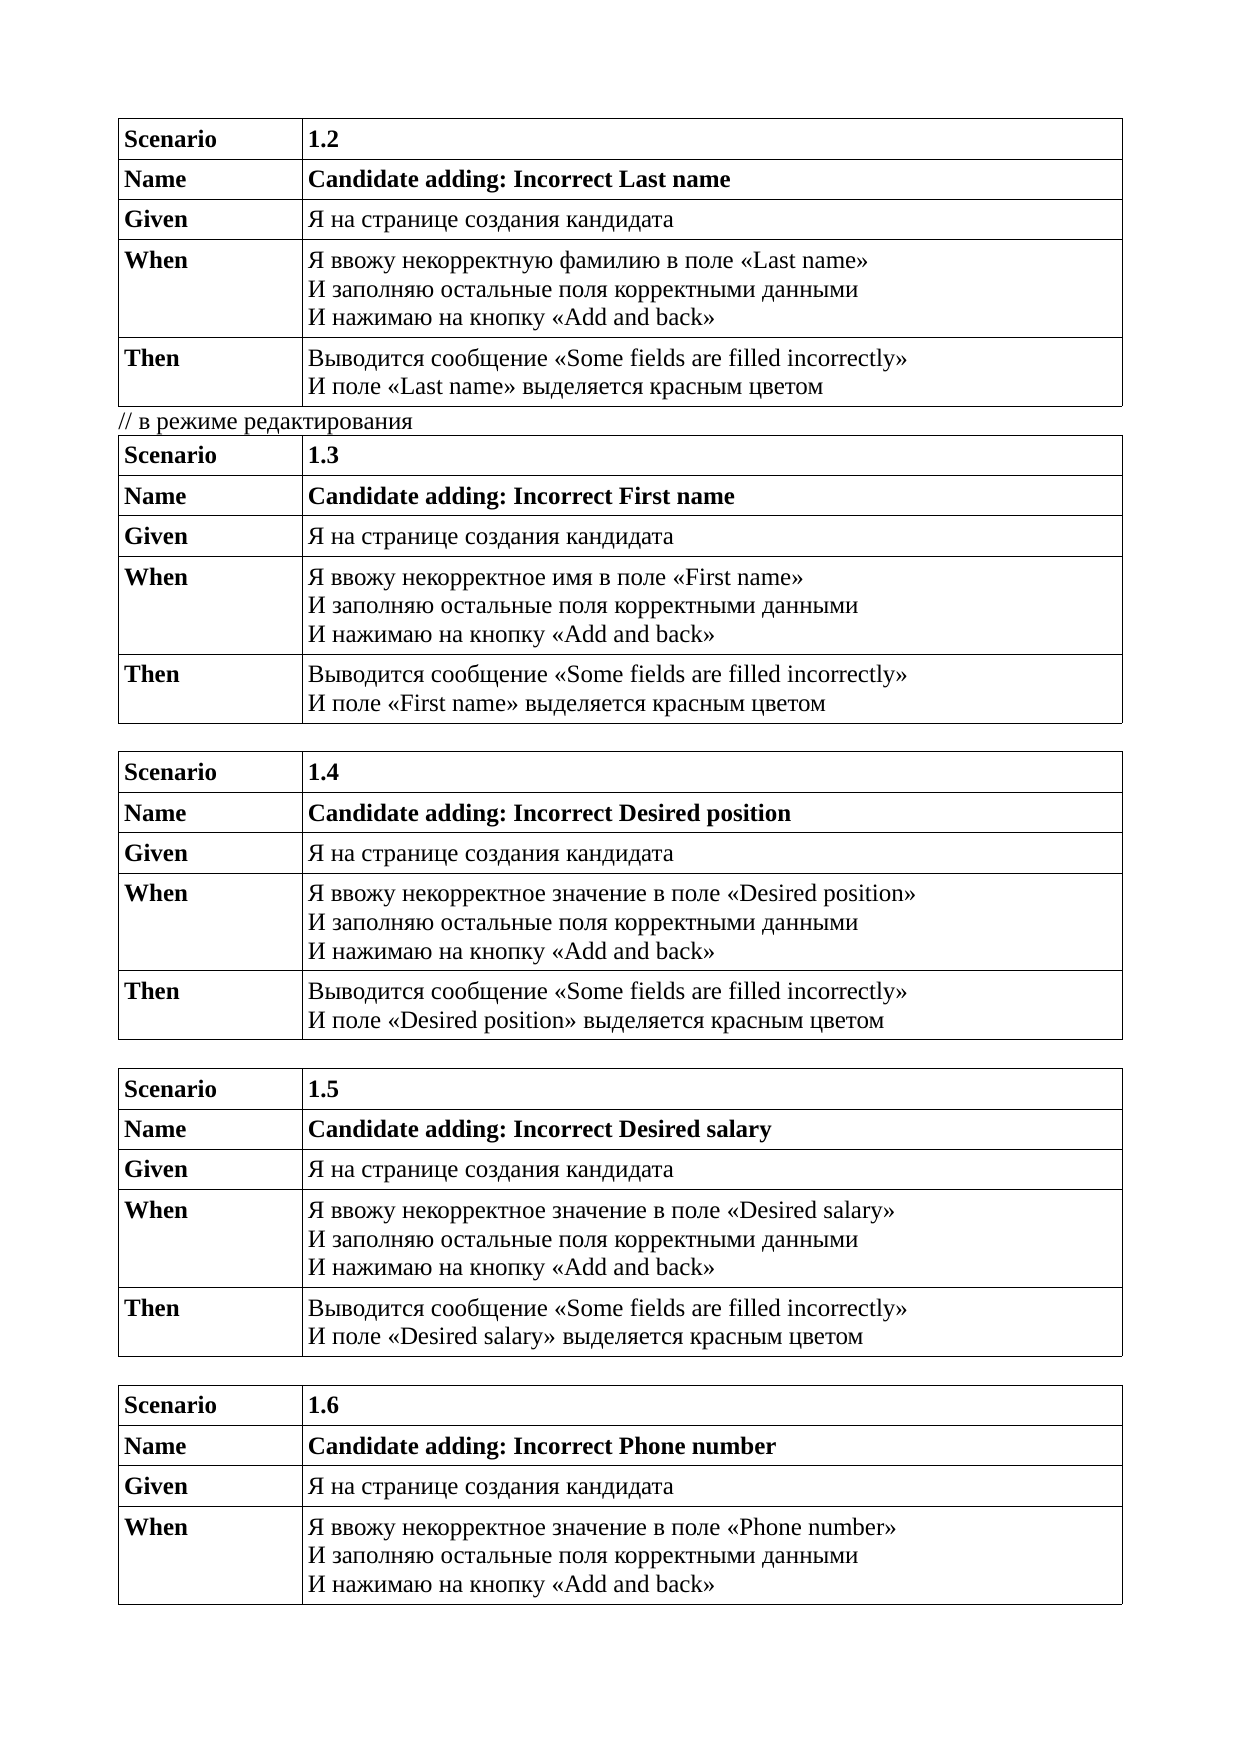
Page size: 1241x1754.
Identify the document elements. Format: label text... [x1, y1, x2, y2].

table_header Scenario [119, 1386, 302, 1425]
table_cell Я ввожу некорректное имя в поле «First name» И заполняю остальные поля корректными данными И нажимаю на кнопку «Add and back» [303, 557, 1122, 653]
table_cell When [119, 874, 302, 970]
table_cell Name [119, 476, 302, 515]
table_cell Name [119, 1426, 302, 1465]
table_cell Выводится сообщение «Some fields are filled incorrectly» И поле «Last name» выделяется красным цветом [303, 338, 1122, 406]
table_cell Name [119, 793, 302, 832]
table_header 1.5 [303, 1069, 1122, 1108]
table_cell Я ввожу некорректное значение в поле «Desired salary» И заполняю остальные поля корректными данными И нажимаю на кнопку «Add and back» [303, 1190, 1122, 1287]
table_cell Then [119, 971, 302, 1039]
table_cell Я ввожу некорректную фамилию в поле «Last name» И заполняю остальные поля корректными данными И нажимаю на кнопку «Add and back» [303, 240, 1122, 337]
table_cell Candidate adding: Incorrect Desired salary [303, 1110, 1122, 1149]
table_cell Выводится сообщение «Some fields are filled incorrectly» И поле «Desired salary» выделяется красным цветом [303, 1288, 1122, 1356]
table_header Scenario [119, 752, 302, 792]
table_cell Выводится сообщение «Some fields are filled incorrectly» И поле «Desired position» выделяется красным цветом [303, 971, 1122, 1039]
table_cell Candidate adding: Incorrect First name [303, 476, 1122, 515]
table_header Scenario [119, 436, 302, 475]
table_cell Я на странице создания кандидата [303, 833, 1122, 872]
table_cell Выводится сообщение «Some fields are filled incorrectly» И поле «First name» выделяется красным цветом [303, 655, 1122, 723]
table_cell Я ввожу некорректное значение в поле «Desired position» И заполняю остальные поля корректными данными И нажимаю на кнопку «Add and back» [303, 874, 1122, 970]
table_cell Then [119, 655, 302, 723]
table_cell When [119, 1190, 302, 1287]
table_cell Given [119, 200, 302, 239]
table_cell When [119, 240, 302, 337]
table_header Scenario [119, 1069, 302, 1108]
table_cell Я на странице создания кандидата [303, 200, 1122, 239]
table_cell Given [119, 833, 302, 872]
table_cell When [119, 557, 302, 653]
table_header 1.2 [303, 119, 1122, 158]
table_cell Given [119, 1150, 302, 1189]
text // в режиме редактирования [118, 407, 1122, 435]
table_cell Then [119, 1288, 302, 1356]
table_cell Name [119, 1110, 302, 1149]
table_cell Then [119, 338, 302, 406]
table_cell Candidate adding: Incorrect Last name [303, 160, 1122, 199]
table_header 1.3 [303, 436, 1122, 475]
table_header Scenario [119, 119, 302, 158]
table_cell Given [119, 516, 302, 556]
table_cell Я на странице создания кандидата [303, 1466, 1122, 1506]
table_cell Candidate adding: Incorrect Desired position [303, 793, 1122, 832]
table_cell Я ввожу некорректное значение в поле «Phone number» И заполняю остальные поля корректными данными И нажимаю на кнопку «Add and back» [303, 1507, 1122, 1603]
table_cell Candidate adding: Incorrect Phone number [303, 1426, 1122, 1465]
table_cell Я на странице создания кандидата [303, 1150, 1122, 1189]
table_cell Given [119, 1466, 302, 1506]
table_header 1.6 [303, 1386, 1122, 1425]
table_cell Я на странице создания кандидата [303, 516, 1122, 556]
table_cell Name [119, 160, 302, 199]
table_cell When [119, 1507, 302, 1603]
table_header 1.4 [303, 752, 1122, 792]
